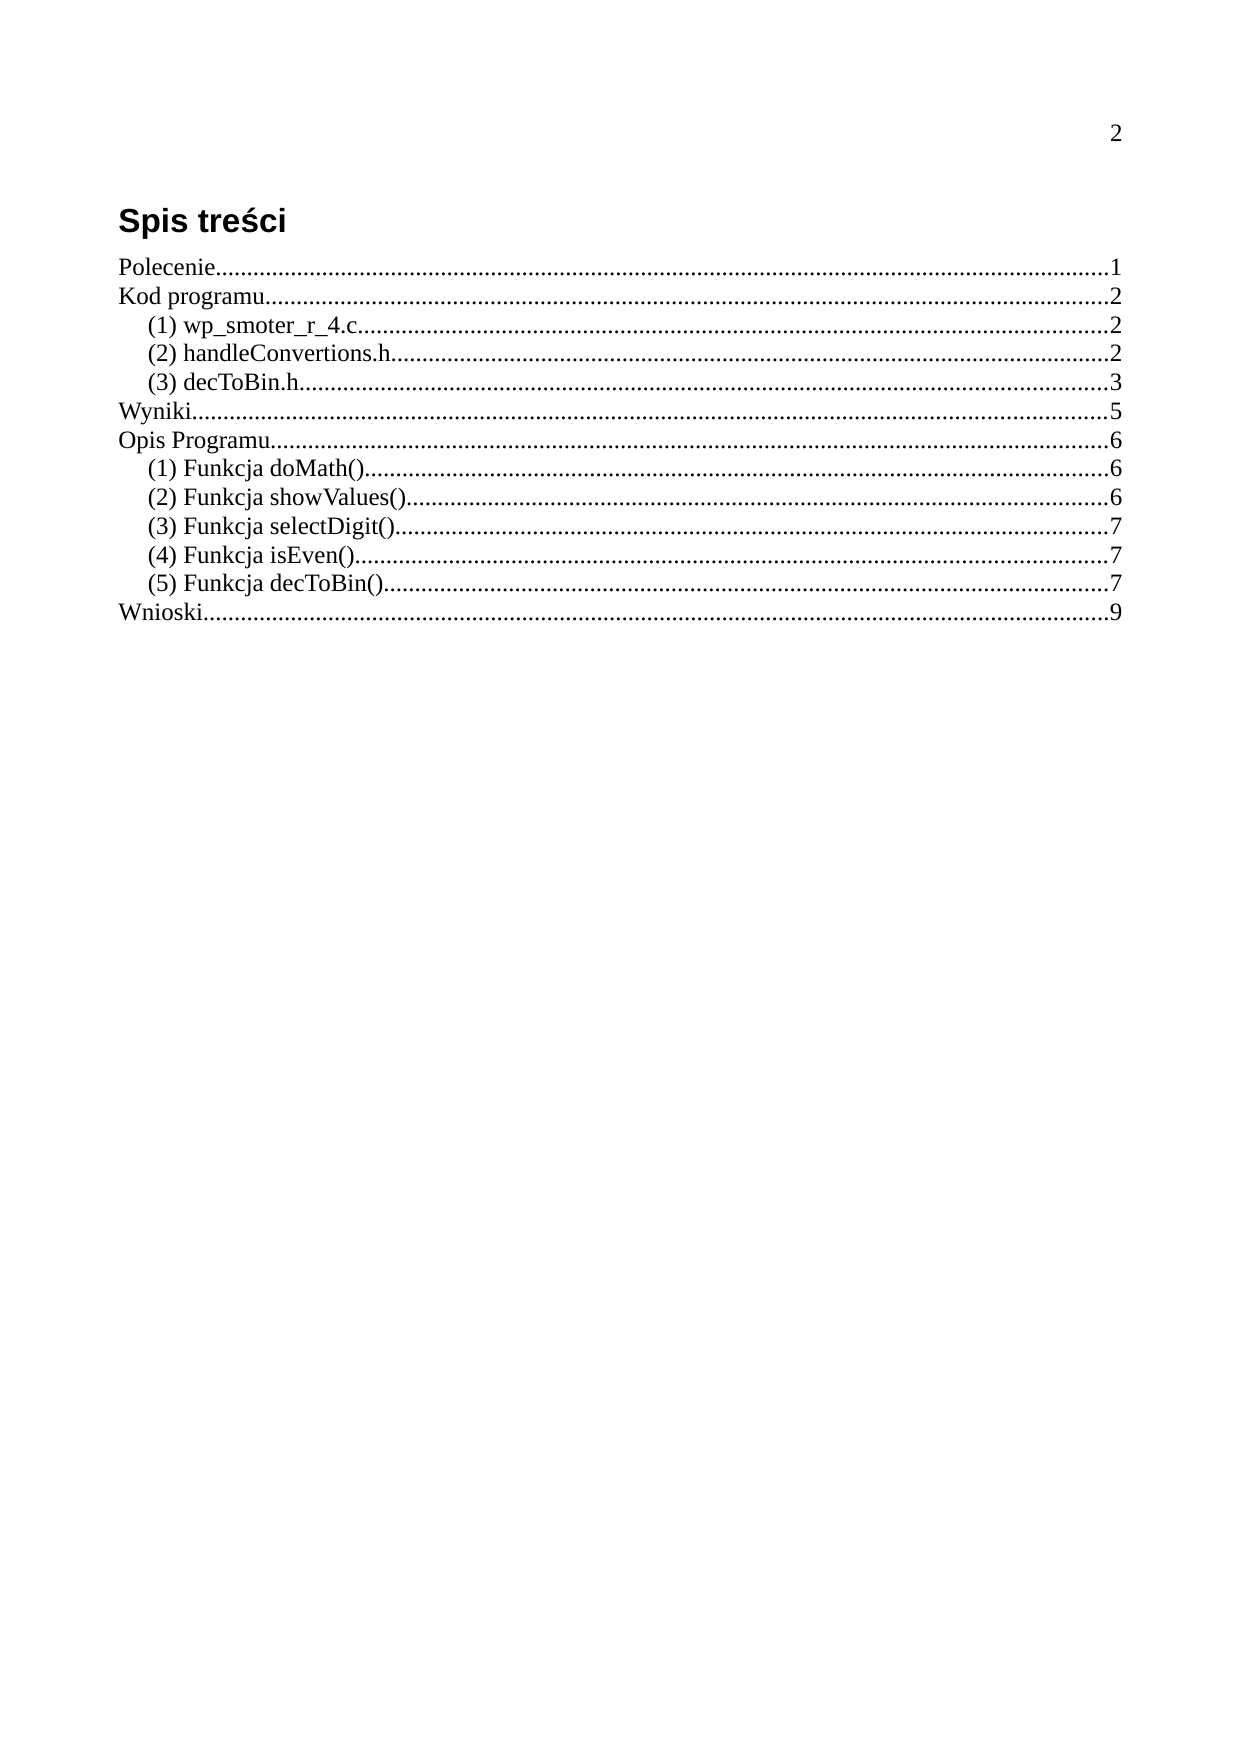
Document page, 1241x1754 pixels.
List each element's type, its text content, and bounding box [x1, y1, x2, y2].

text (3) decToBin.h 3 [148, 367, 1122, 396]
text (1) Funkcja doMath() 6 [148, 453, 1122, 482]
text (5) Funkcja decToBin() 7 [148, 568, 1122, 597]
text (3) Funkcja selectDigit() 7 [148, 511, 1122, 540]
text (4) Funkcja isEven() 7 [148, 540, 1122, 568]
text (2) Funkcja showValues() 6 [148, 482, 1122, 511]
text Kod programu 2 [118, 281, 1122, 310]
text Wnioski 9 [118, 597, 1122, 626]
text Opis Programu 6 [118, 425, 1122, 453]
text Polecenie 1 [118, 252, 1122, 281]
text (1) wp_smoter_r_4.c 2 [148, 310, 1122, 338]
subtitle Spis treści [118, 201, 1122, 240]
text (2) handleConvertions.h 2 [148, 338, 1122, 367]
text Wyniki 5 [118, 396, 1122, 425]
